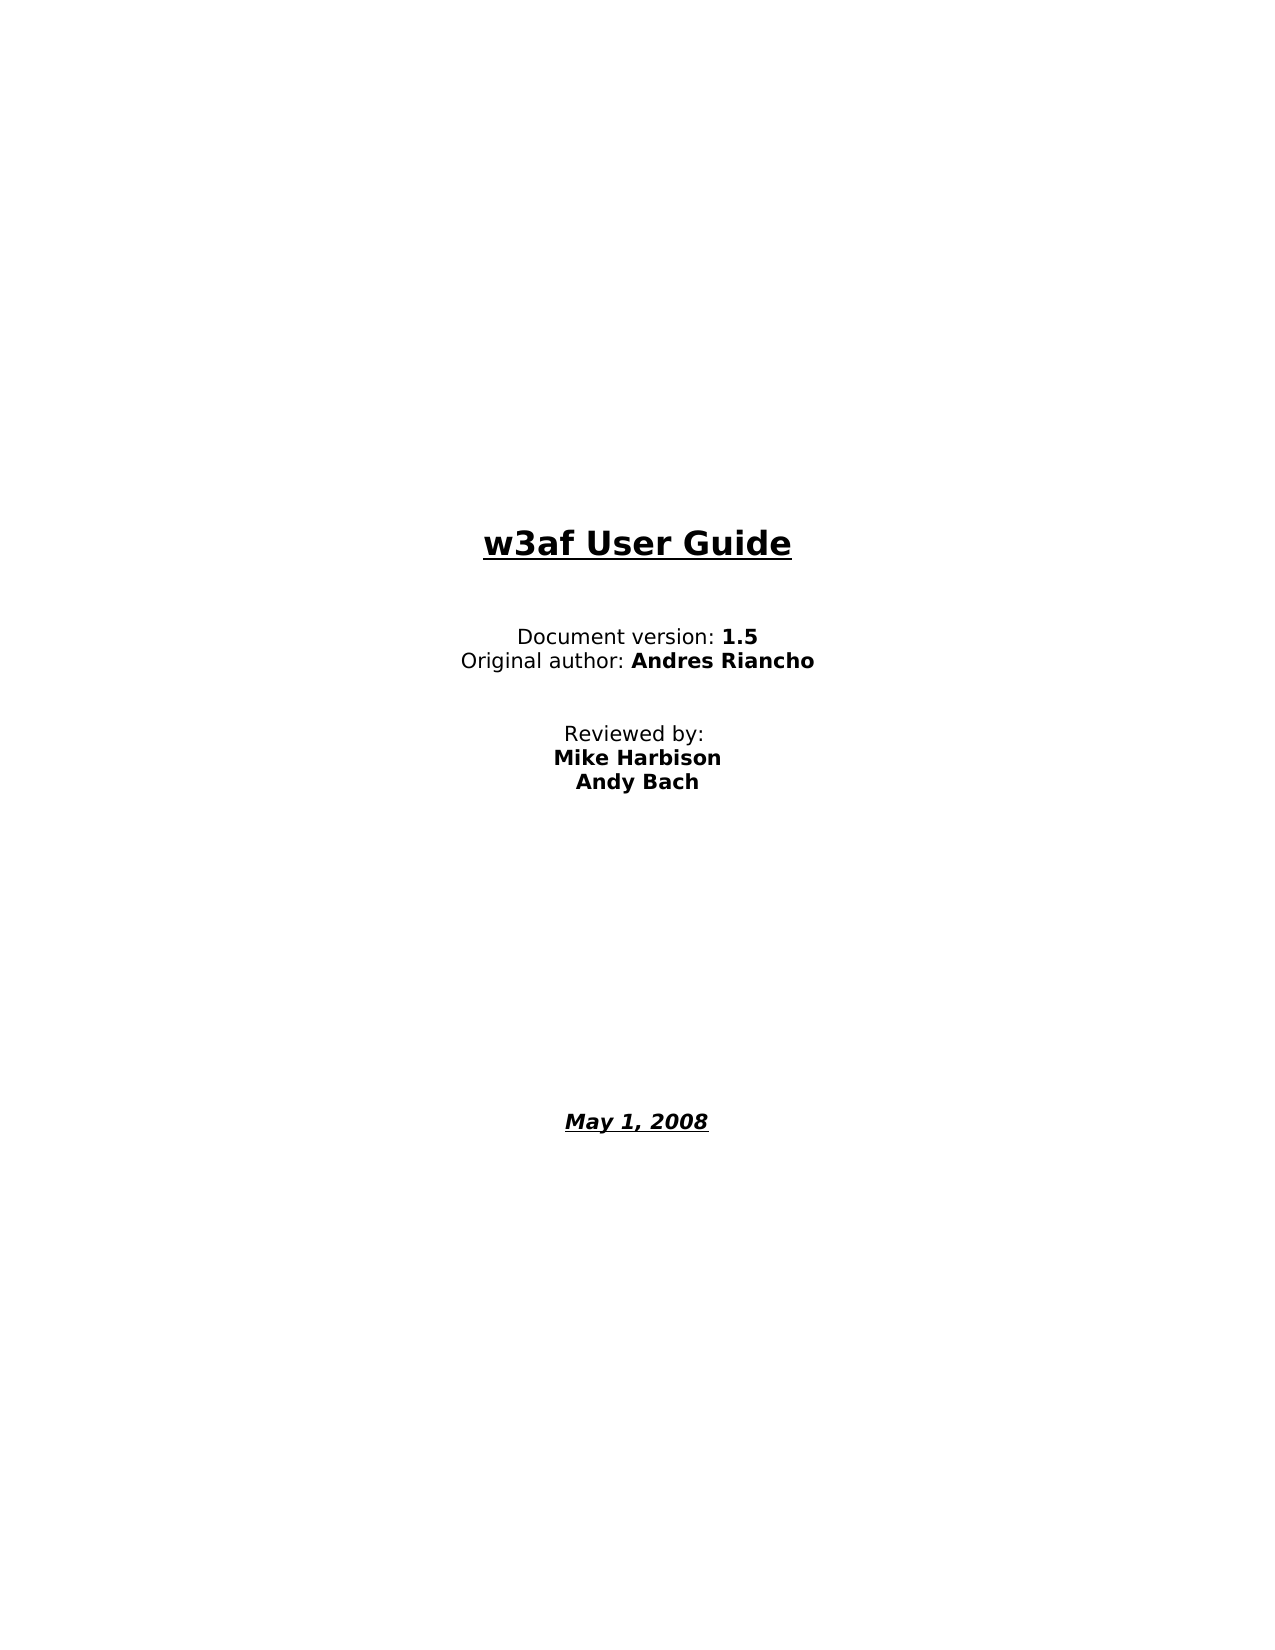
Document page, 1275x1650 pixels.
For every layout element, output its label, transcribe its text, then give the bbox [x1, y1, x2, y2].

text Mike Harbison [118, 746, 1157, 770]
text Original author: Andres Riancho [118, 649, 1157, 673]
text May 1, 2008 [118, 1110, 1157, 1134]
text Reviewed by: [118, 722, 1157, 746]
text Document version: 1.5 [118, 625, 1157, 649]
subtitle w3af User Guide [118, 525, 1157, 564]
text Andy Bach [118, 770, 1157, 795]
